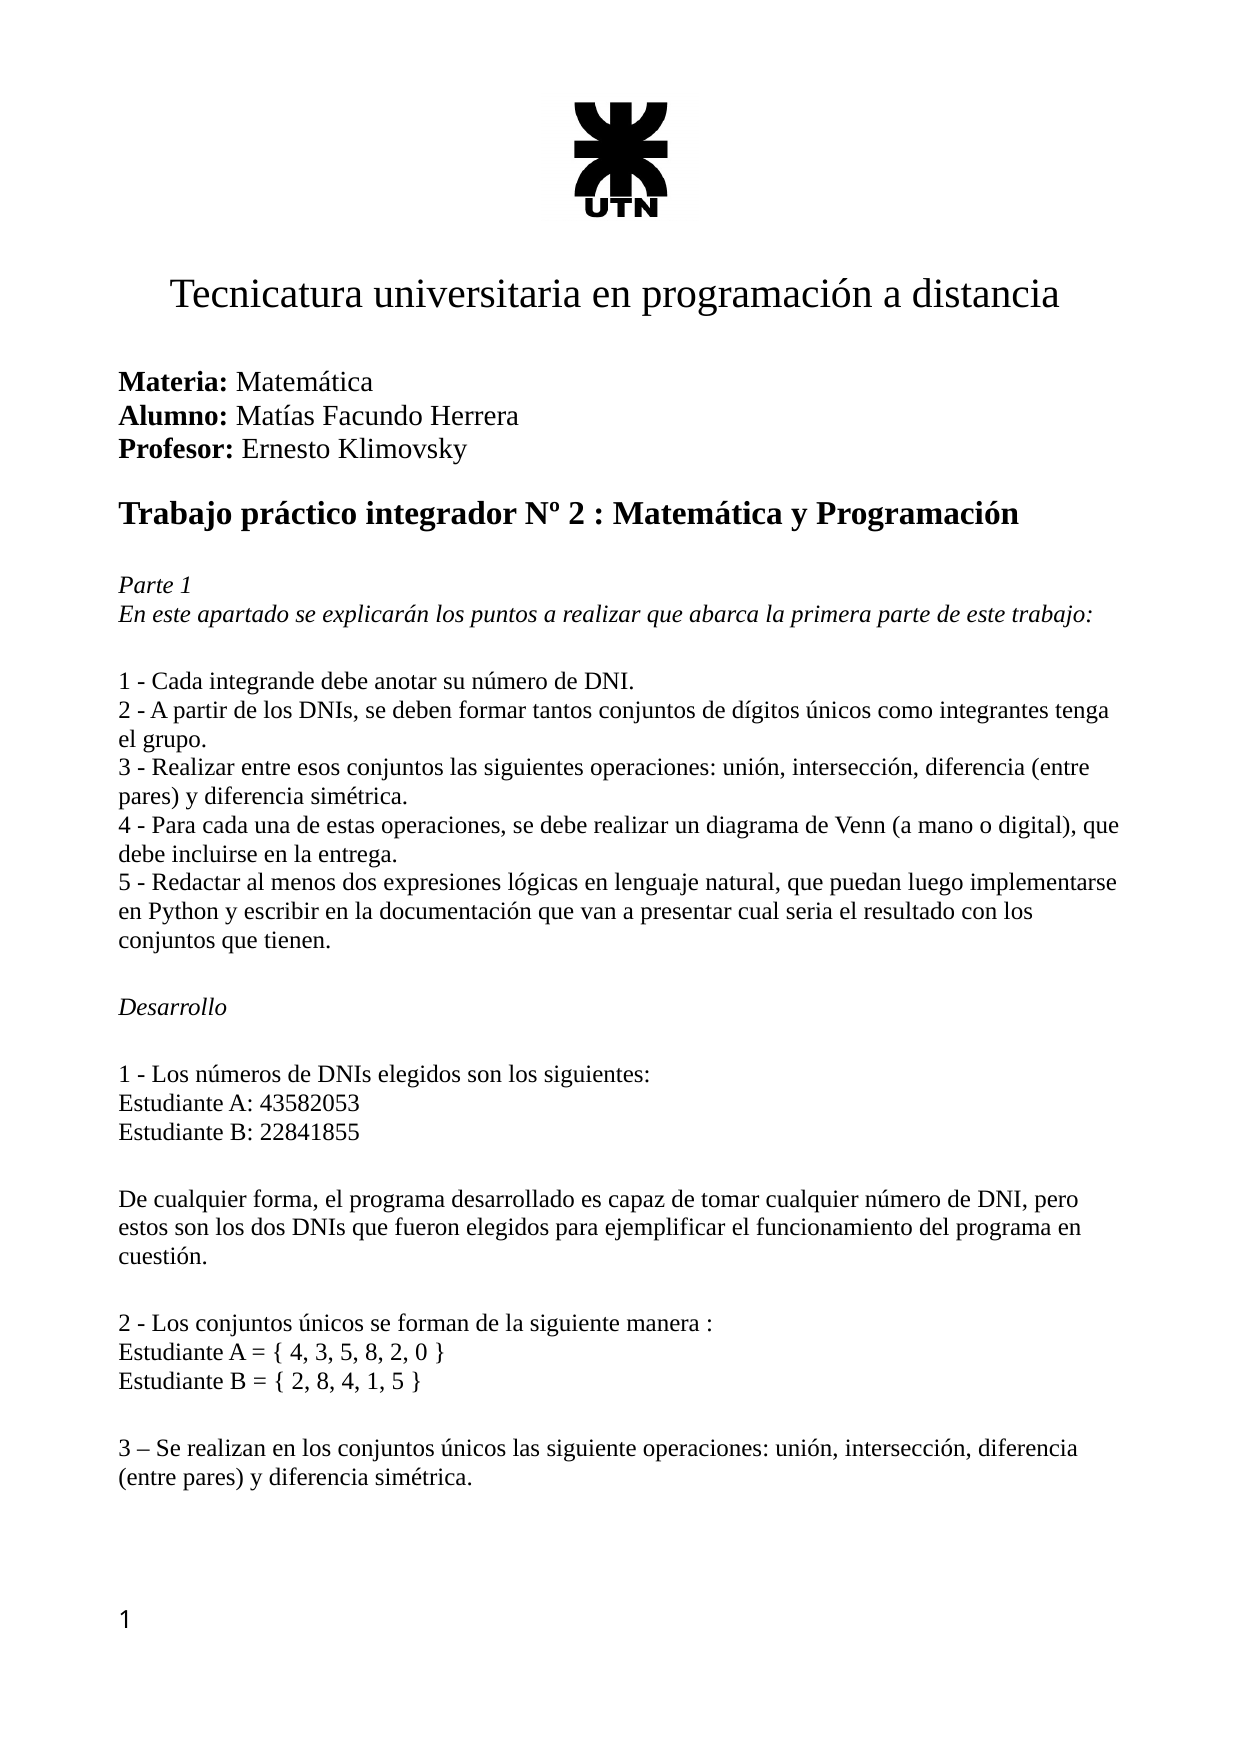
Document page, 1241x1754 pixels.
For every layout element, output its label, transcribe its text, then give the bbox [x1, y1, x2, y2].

text 1 - Los números de DNIs elegidos son los siguientes: [118, 1059, 1122, 1088]
text 4 - Para cada una de estas operaciones, se debe realizar un diagrama de Venn (a mano o digital), que debe incluirse en la entrega. [118, 810, 1122, 867]
text Estudiante B: 22841855 [118, 1117, 1122, 1145]
text Estudiante A: 43582053 [118, 1088, 1122, 1117]
text Parte 1 [118, 570, 1122, 599]
text 2 - Los conjuntos únicos se forman de la siguiente manera : [118, 1308, 1122, 1337]
text De cualquier forma, el programa desarrollado es capaz de tomar cualquier número de DNI, pero estos son los dos DNIs que fueron elegidos para ejemplificar el funcionamiento del programa en cuestión. [118, 1184, 1122, 1270]
text Desarrollo [118, 992, 1122, 1021]
text Materia: Matemática [118, 364, 1122, 398]
text 1 - Cada integrande debe anotar su número de DNI. [118, 666, 1122, 695]
text En este apartado se explicarán los puntos a realizar que abarca la primera parte de este trabajo: [118, 599, 1122, 628]
text Trabajo práctico integrador Nº 2 : Matemática y Programación [118, 494, 1122, 532]
text 2 - A partir de los DNIs, se deben formar tantos conjuntos de dígitos únicos como integrantes tenga el grupo. [118, 695, 1122, 752]
picture [540, 91, 700, 221]
text 5 - Redactar al menos dos expresiones lógicas en lenguaje natural, que puedan luego implementarse en Python y escribir en la documentación que van a presentar cual seria el resultado con los conjuntos que tienen. [118, 867, 1122, 954]
text Alumno: Matías Facundo Herrera [118, 398, 1122, 431]
text Estudiante B = { 2, 8, 4, 1, 5 } [118, 1366, 1122, 1394]
text Profesor: Ernesto Klimovsky [118, 431, 1122, 465]
text Estudiante A = { 4, 3, 5, 8, 2, 0 } [118, 1337, 1122, 1366]
text 3 - Realizar entre esos conjuntos las siguientes operaciones: unión, intersección, diferencia (entre pares) y diferencia simétrica. [118, 752, 1122, 810]
text 3 – Se realizan en los conjuntos únicos las siguiente operaciones: unión, intersección, diferencia (entre pares) y diferencia simétrica. [118, 1433, 1122, 1490]
text Tecnicatura universitaria en programación a distancia [118, 268, 1122, 316]
